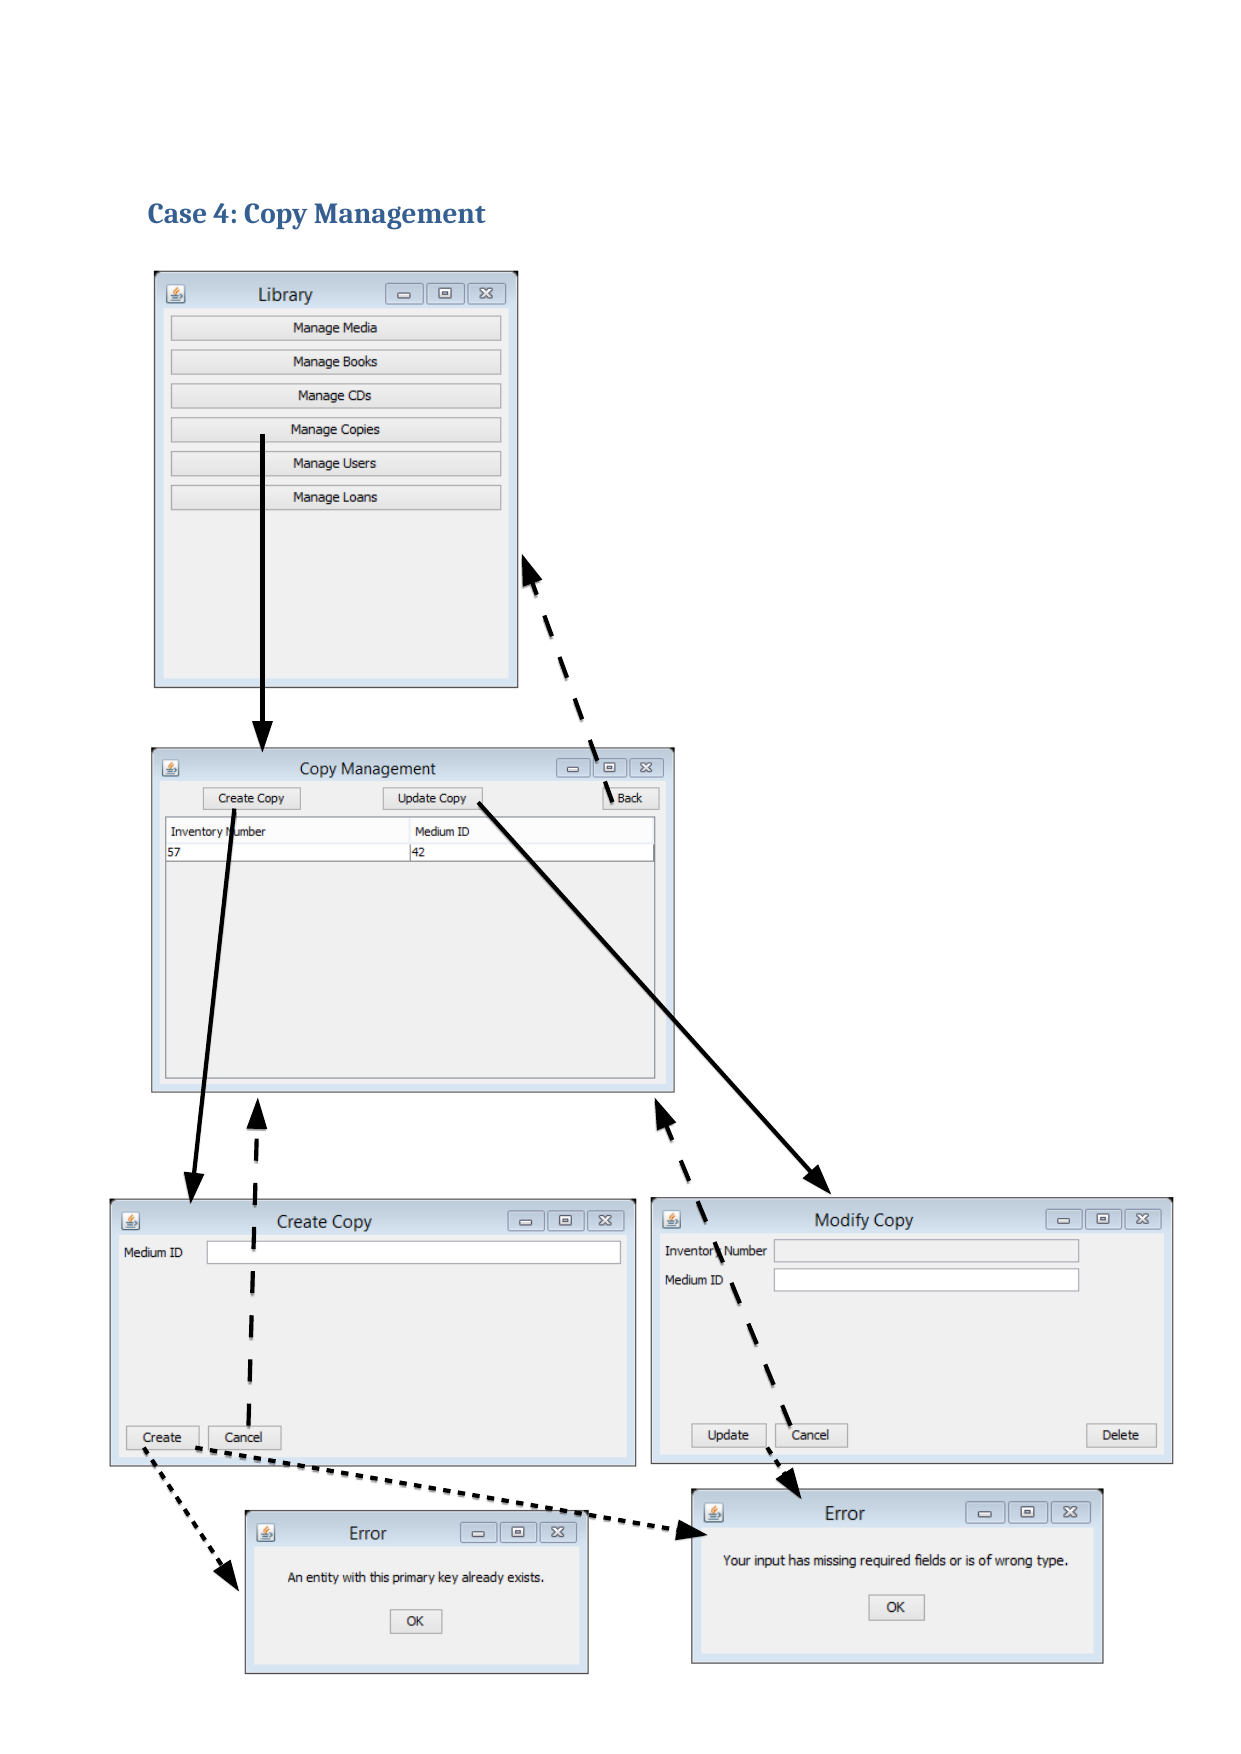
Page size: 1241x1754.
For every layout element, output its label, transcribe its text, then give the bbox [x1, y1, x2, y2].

subtitle Case 4: Copy Management [148, 198, 1093, 231]
